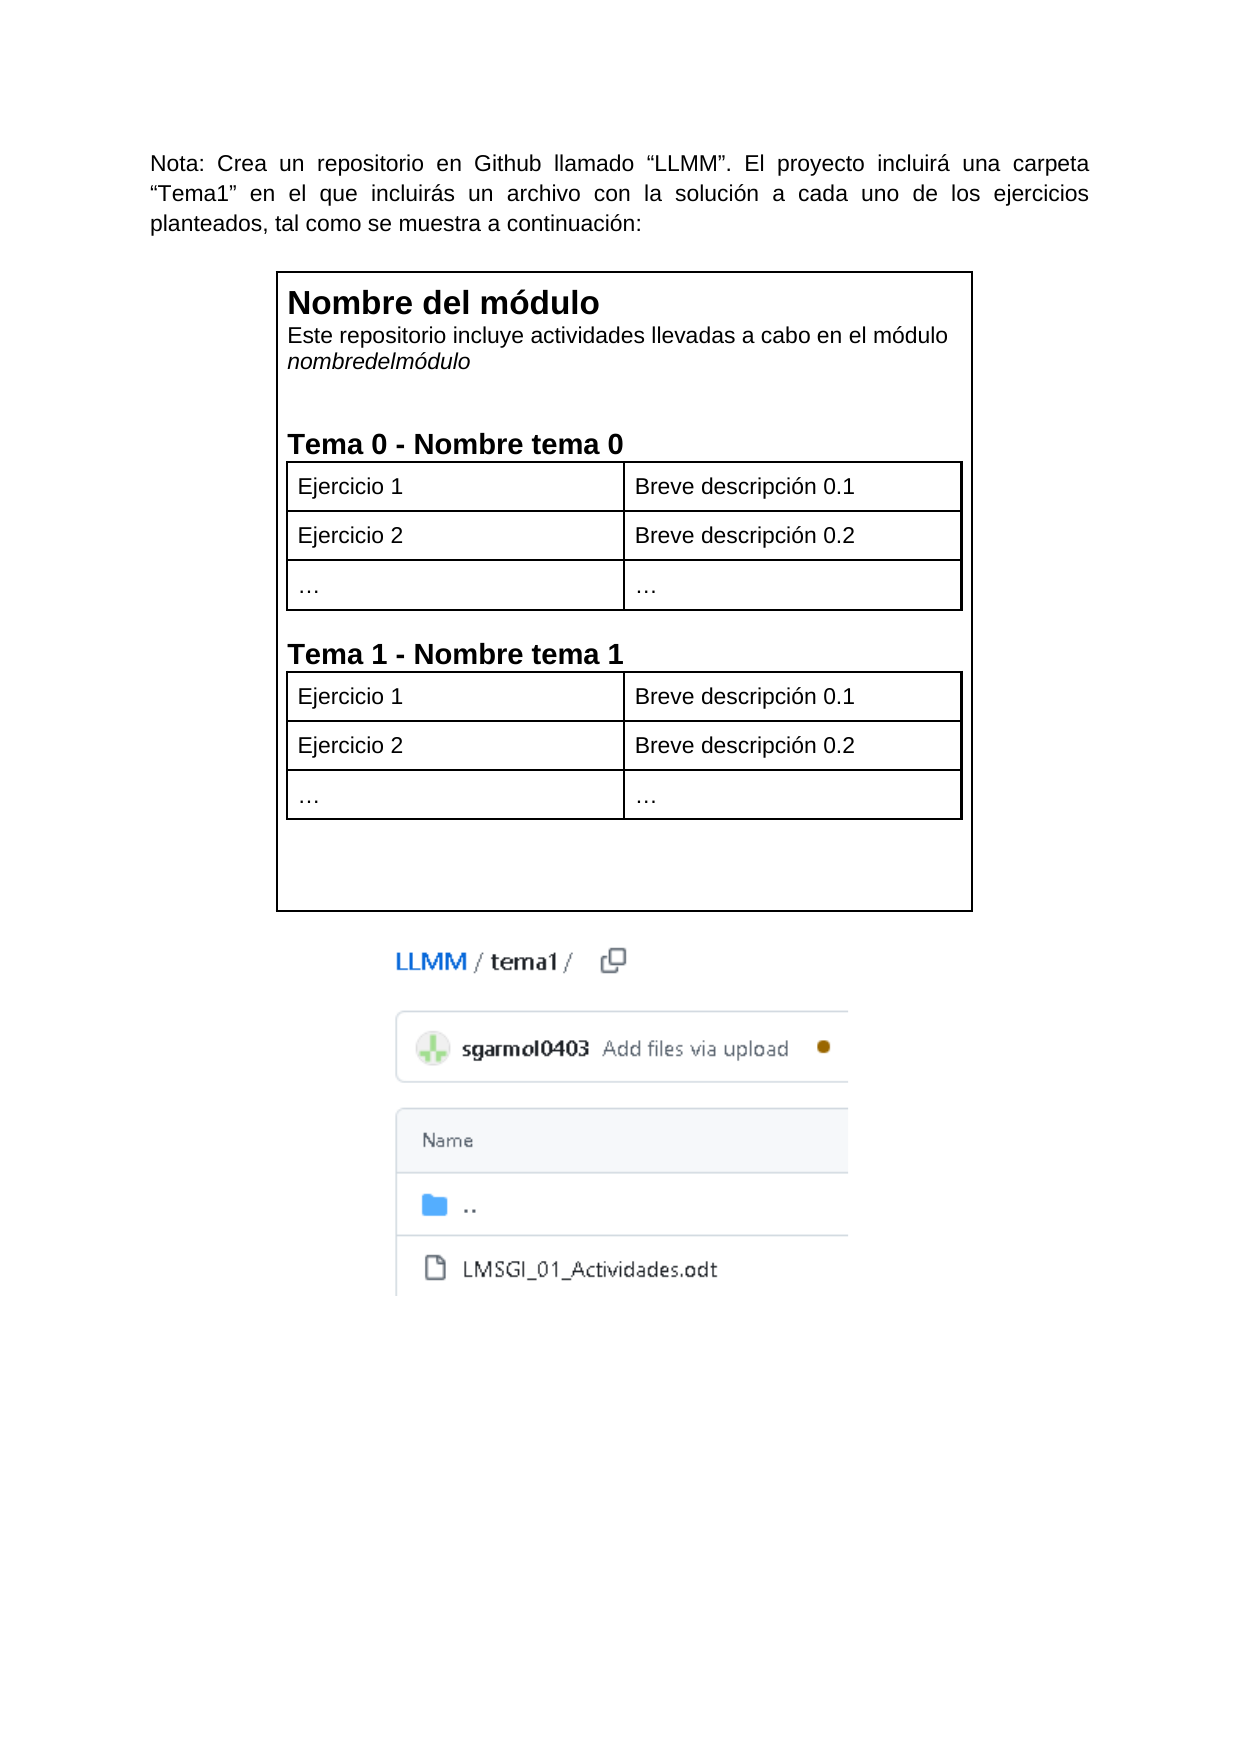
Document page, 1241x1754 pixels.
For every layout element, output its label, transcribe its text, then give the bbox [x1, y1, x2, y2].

table_header Ejercicio 1 [288, 463, 623, 510]
table_header Breve descripción 0.1 [625, 463, 960, 510]
table_cell Breve descripción 0.2 [625, 722, 960, 769]
table_header Ejercicio 1 [288, 673, 623, 720]
text Nota: Crea un repositorio en Github llamado “LLMM”. El proyecto incluirá una carpeta “Tema1” en el que incluirás un archivo con la solución a cada uno de los ejercicios planteados, tal como se muestra a continuación: [150, 150, 1090, 237]
table_cell Breve descripción 0.2 [625, 512, 960, 559]
table_cell Ejercicio 2 [288, 512, 623, 559]
picture [392, 942, 849, 1296]
table_cell … [288, 771, 623, 818]
table_cell Ejercicio 2 [288, 722, 623, 769]
table_header Nombre del módulo Este repositorio incluye actividades llevadas a cabo en el módulo nombredelmódulo Tema 0 - Nombre tema 0 Tema 1 - Nombre tema 1 [278, 273, 971, 910]
table_cell … [625, 771, 960, 818]
table_cell … [288, 561, 623, 608]
table_cell … [625, 561, 960, 608]
table_header Breve descripción 0.1 [625, 673, 960, 720]
